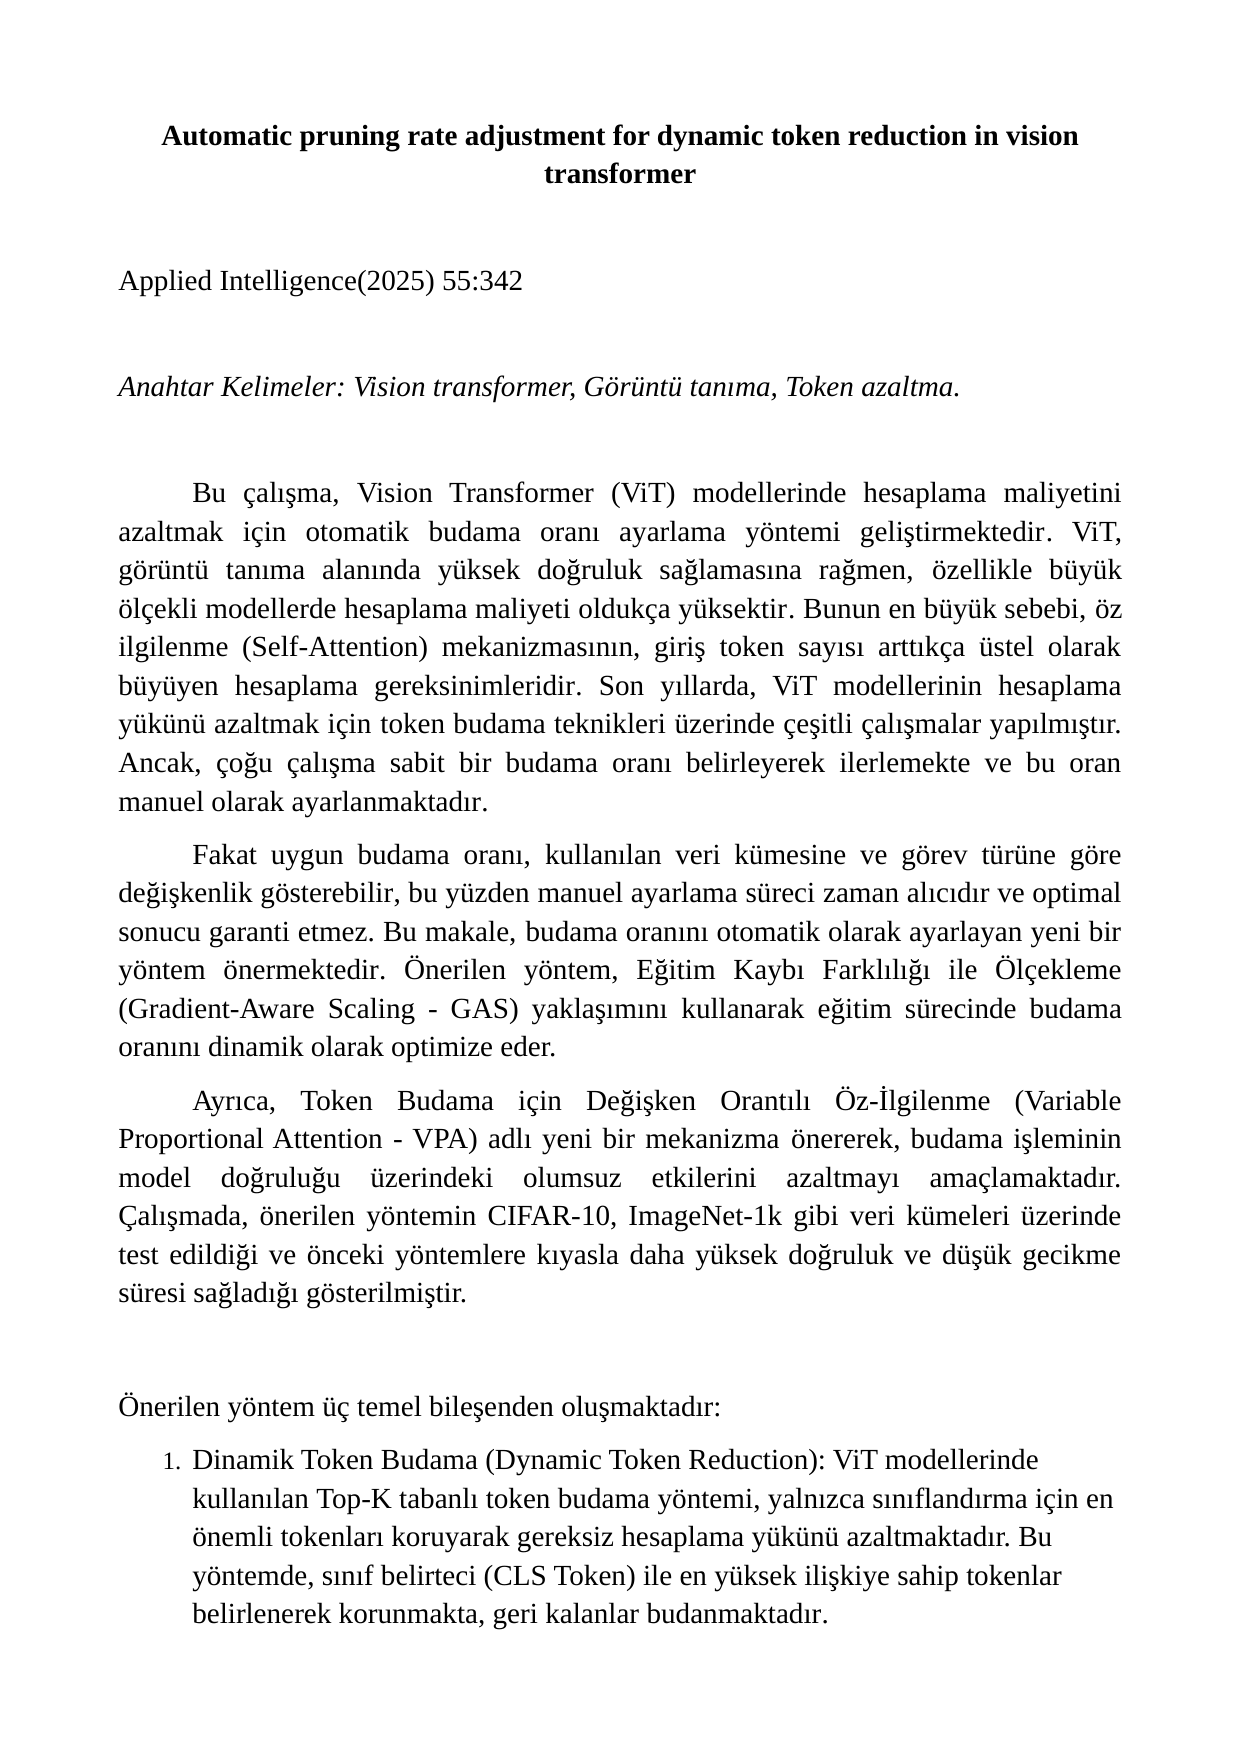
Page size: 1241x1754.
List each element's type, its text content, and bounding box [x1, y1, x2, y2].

text Ayrıca, Token Budama için Değişken Orantılı Öz-İlgilenme (Variable Proportional Attention - VPA) adlı yeni bir mekanizma önererek, budama işleminin model doğruluğu üzerindeki olumsuz etkilerini azaltmayı amaçlamaktadır. Çalışmada, önerilen yöntemin CIFAR-10, ImageNet-1k gibi veri kümeleri üzerinde test edildiği ve önceki yöntemlere kıyasla daha yüksek doğruluk ve düşük gecikme süresi sağladığı gösterilmiştir. [118, 1083, 1122, 1309]
text Automatic pruning rate adjustment for dynamic token reduction in vision transformer [118, 118, 1122, 190]
text Önerilen yöntem üç temel bileşenden oluşmaktadır: [118, 1389, 1122, 1423]
text Applied Intelligence(2025) 55:342 [118, 263, 1122, 296]
text Fakat uygun budama oranı, kullanılan veri kümesine ve görev türüne göre değişkenlik gösterebilir, bu yüzden manuel ayarlama süreci zaman alıcıdır ve optimal sonucu garanti etmez. Bu makale, budama oranını otomatik olarak ayarlayan yeni bir yöntem önermektedir. Önerilen yöntem, Eğitim Kaybı Farklılığı ile Ölçekleme (Gradient-Aware Scaling - GAS) yaklaşımını kullanarak eğitim sürecinde budama oranını dinamik olarak optimize eder. [118, 837, 1122, 1063]
text Bu çalışma, Vision Transformer (ViT) modellerinde hesaplama maliyetini azaltmak için otomatik budama oranı ayarlama yöntemi geliştirmektedir. ViT, görüntü tanıma alanında yüksek doğruluk sağlamasına rağmen, özellikle büyük ölçekli modellerde hesaplama maliyeti oldukça yüksektir. Bunun en büyük sebebi, öz ilgilenme (Self-Attention) mekanizmasının, giriş token sayısı arttıkça üstel olarak büyüyen hesaplama gereksinimleridir. Son yıllarda, ViT modellerinin hesaplama yükünü azaltmak için token budama teknikleri üzerinde çeşitli çalışmalar yapılmıştır. Ancak, çoğu çalışma sabit bir budama oranı belirleyerek ilerlemekte ve bu oran manuel olarak ayarlanmaktadır. [118, 475, 1122, 817]
list Dinamik Token Budama (Dynamic Token Reduction): ViT modellerinde kullanılan Top-K tabanlı token budama yöntemi, yalnızca sınıflandırma için en önemli tokenları koruyarak gereksiz hesaplama yükünü azaltmaktadır. Bu yöntemde, sınıf belirteci (CLS Token) ile en yüksek ilişkiye sahip tokenlar belirlenerek korunmakta, geri kalanlar budanmaktadır. [162, 1442, 1122, 1630]
text Anahtar Kelimeler: Vision transformer, Görüntü tanıma, Token azaltma. [118, 369, 1122, 403]
